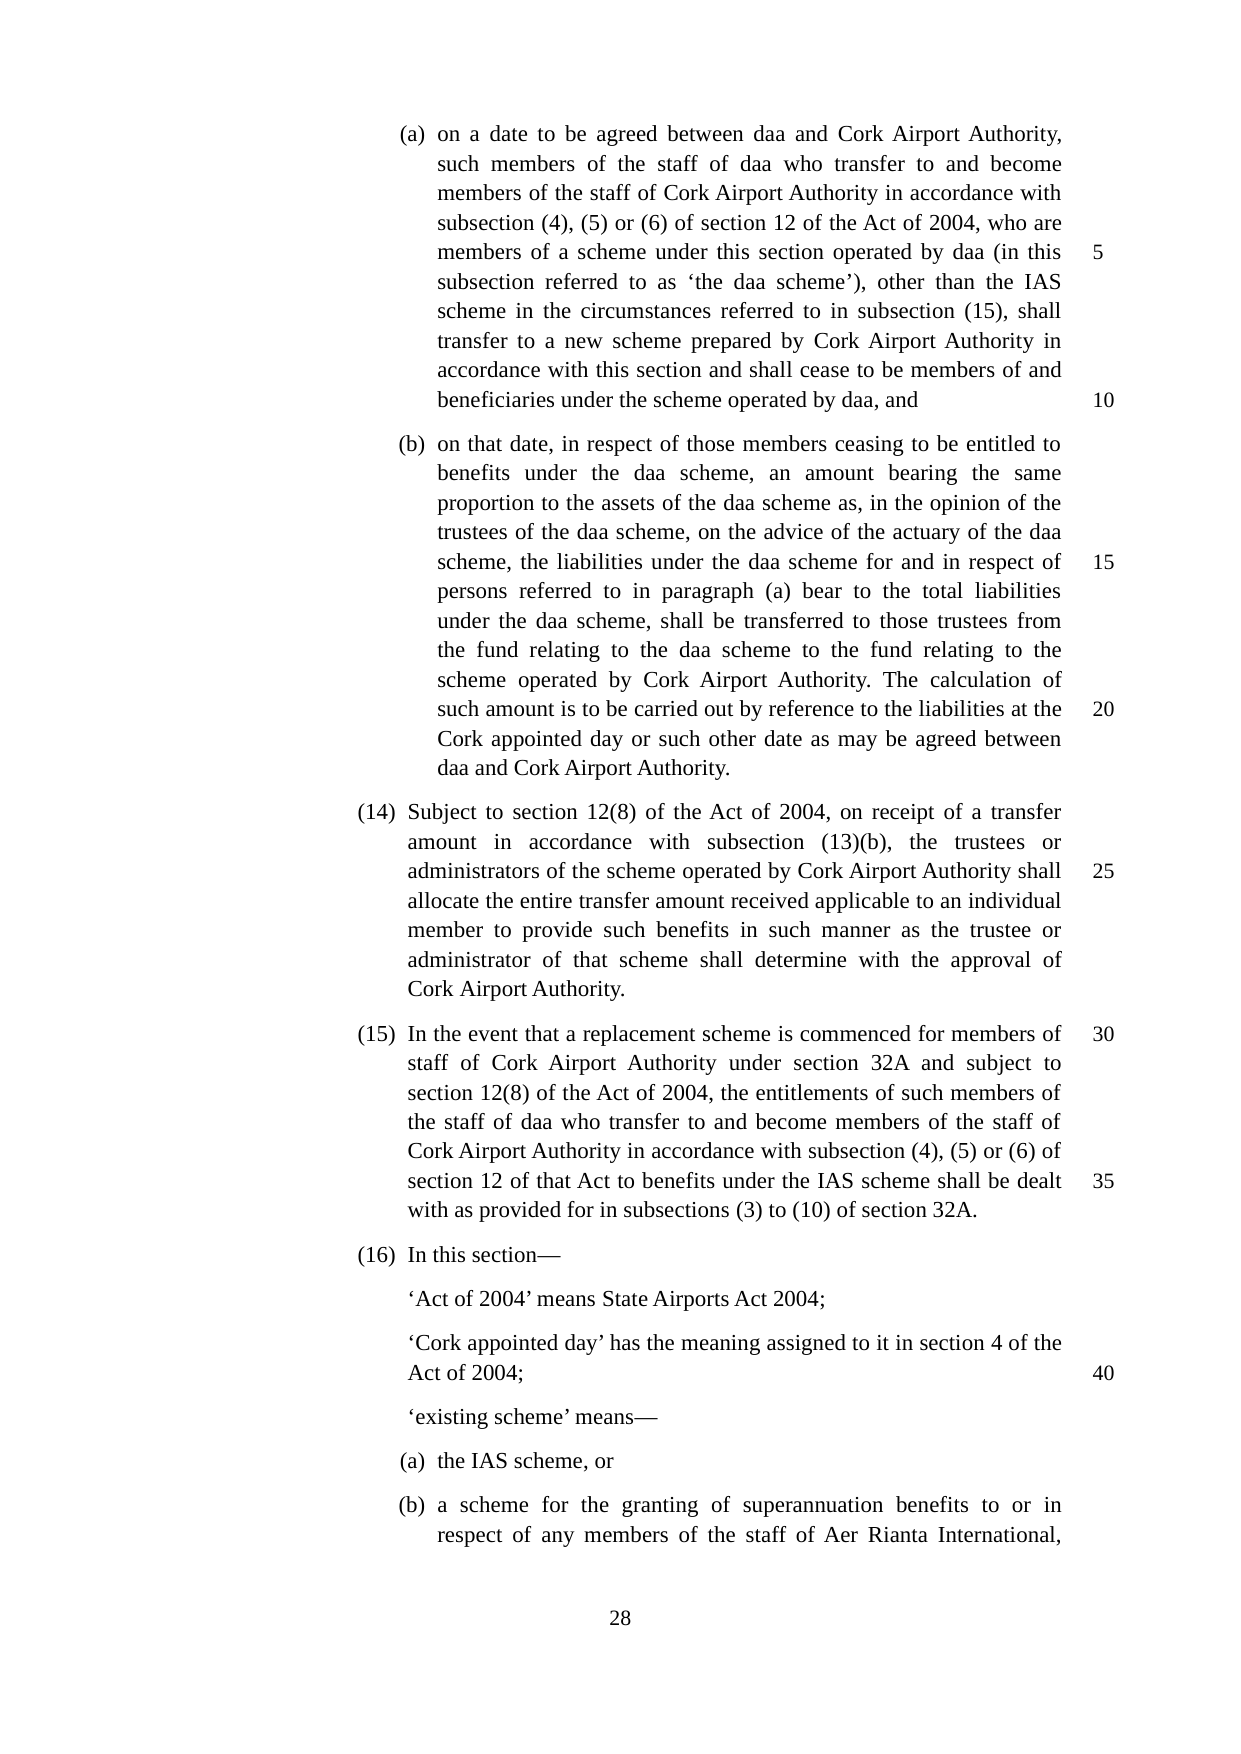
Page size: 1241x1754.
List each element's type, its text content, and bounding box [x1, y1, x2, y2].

text ‘Act of 2004’ means State Airports Act 2004; [319, 1283, 1063, 1312]
text (15) In the event that a replacement scheme is commenced for members of staff of Cork Airport Authority under section 32A and subject to section 12(8) of the Act of 2004, the entitlements of such members of the staff of daa who transfer to and become members of the staff of Cork Airport Authority in accordance with subsection (4), (5) or (6) of section 12 of that Act to benefits under the IAS scheme shall be dealt with as provided for in subsections (3) to (10) of section 32A. [319, 1017, 1063, 1224]
text (a) on a date to be agreed between daa and Cork Airport Authority, such members of the staff of daa who transfer to and become members of the staff of Cork Airport Authority in accordance with subsection (4), (5) or (6) of section 12 of the Act of 2004, who are members of a scheme under this section operated by daa (in this subsection referred to as ‘the daa scheme’), other than the IAS scheme in the circumstances referred to in subsection (15), shall transfer to a new scheme prepared by Cork Airport Authority in accordance with this section and shall cease to be members of and beneficiaries under the scheme operated by daa, and [307, 118, 1063, 413]
text (14) Subject to section 12(8) of the Act of 2004, on receipt of a transfer amount in accordance with subsection (13)(b), the trustees or administrators of the scheme operated by Cork Airport Authority shall allocate the entire transfer amount received applicable to an individual member to provide such benefits in such manner as the trustee or administrator of that scheme shall determine with the approval of Cork Airport Authority. [319, 796, 1063, 1003]
text ‘existing scheme’ means⁠— [319, 1401, 1063, 1430]
text (a) the IAS scheme, or [307, 1445, 1063, 1474]
text ‘Cork appointed day’ has the meaning assigned to it in section 4 of the Act of 2004; [319, 1327, 1063, 1386]
text (b) on that date, in respect of those members ceasing to be entitled to benefits under the daa scheme, an amount bearing the same proportion to the assets of the daa scheme as, in the opinion of the trustees of the daa scheme, on the advice of the actuary of the daa scheme, the liabilities under the daa scheme for and in respect of persons referred to in paragraph (a) bear to the total liabilities under the daa scheme, shall be transferred to those trustees from the fund relating to the daa scheme to the fund relating to the scheme operated by Cork Airport Authority. The calculation of such amount is to be carried out by reference to the liabilities at the Cork appointed day or such other date as may be agreed between daa and Cork Airport Authority. [307, 428, 1063, 781]
text (16) In this section⁠— [319, 1238, 1063, 1268]
text (b) a scheme for the granting of superannuation benefits to or in respect of any members of the staff of Aer Rianta International, [307, 1489, 1063, 1548]
